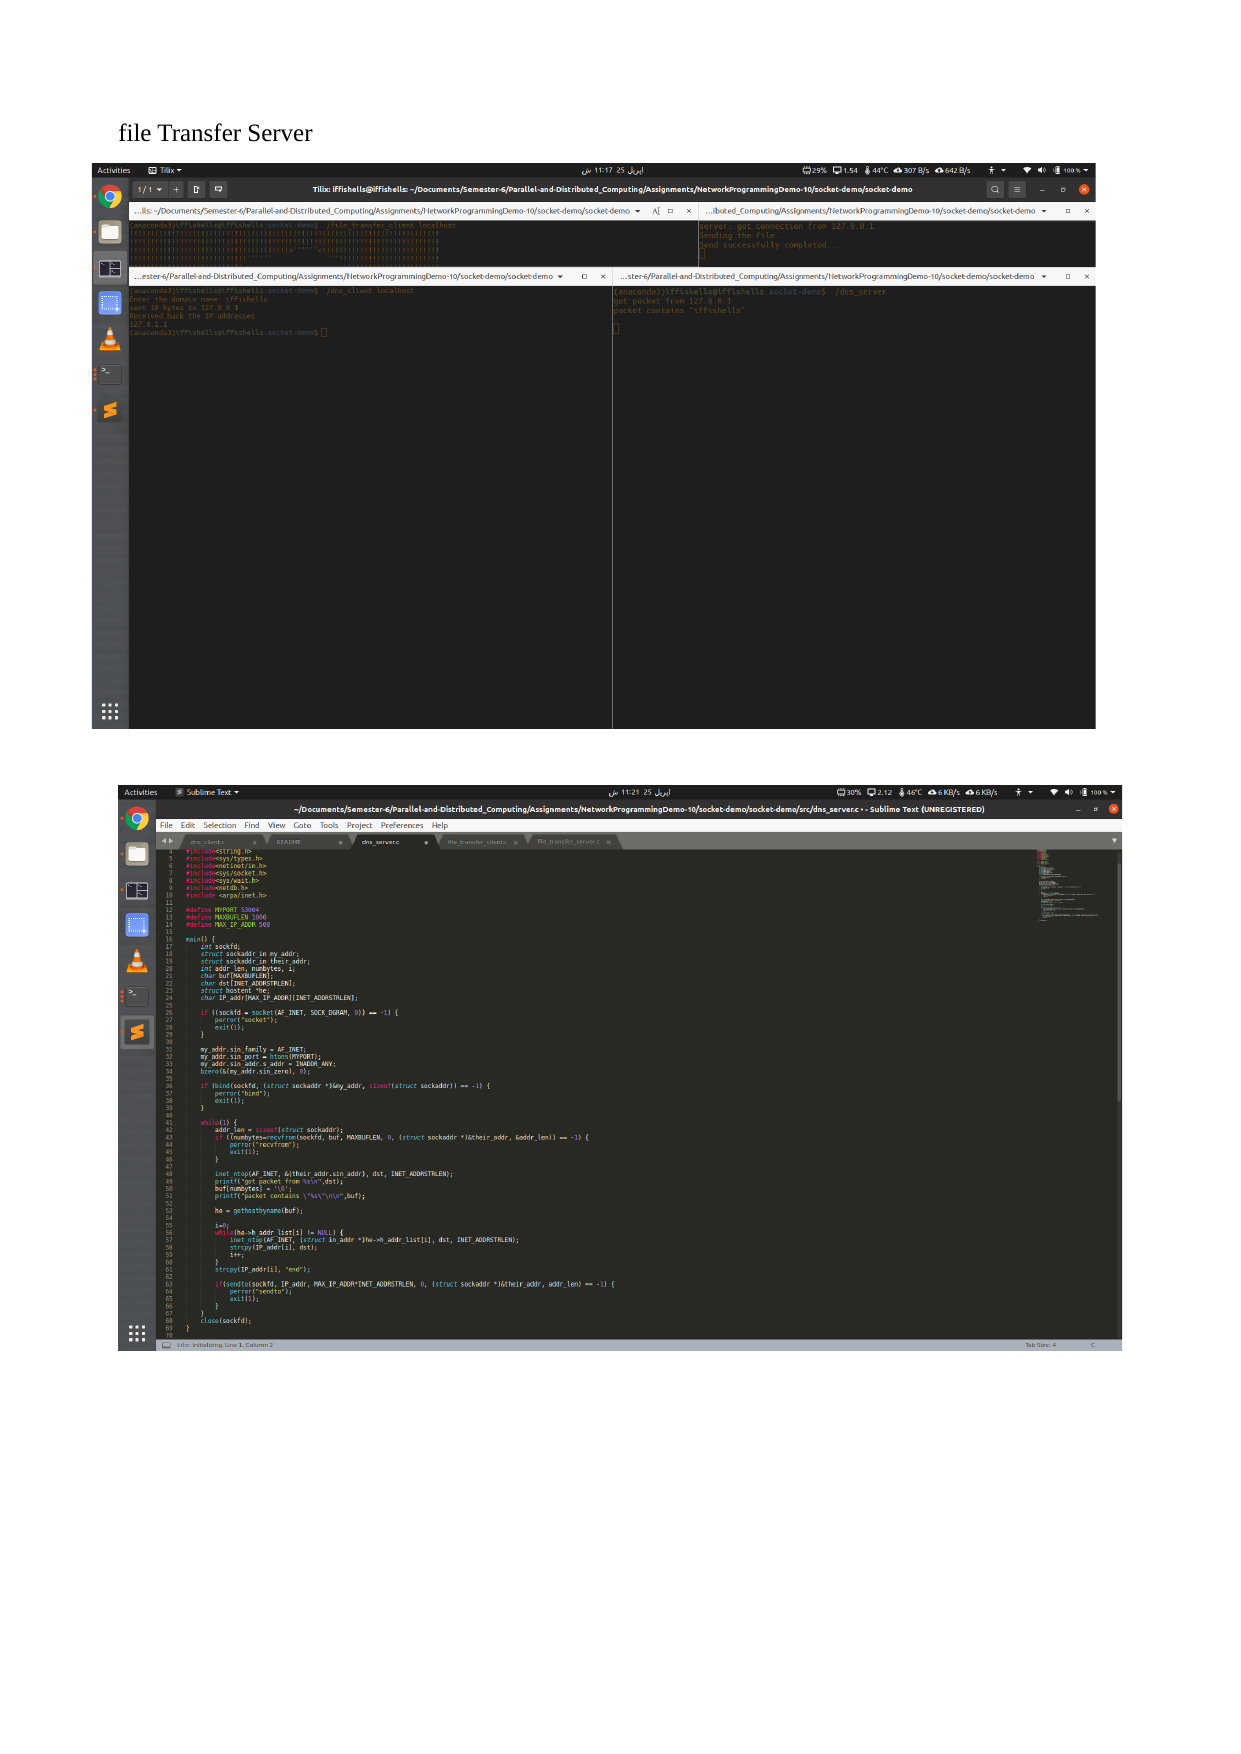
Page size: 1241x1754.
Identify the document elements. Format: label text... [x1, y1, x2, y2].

text file Transfer Server [118, 118, 1122, 147]
picture [91, 163, 1096, 729]
picture [118, 785, 1123, 1351]
